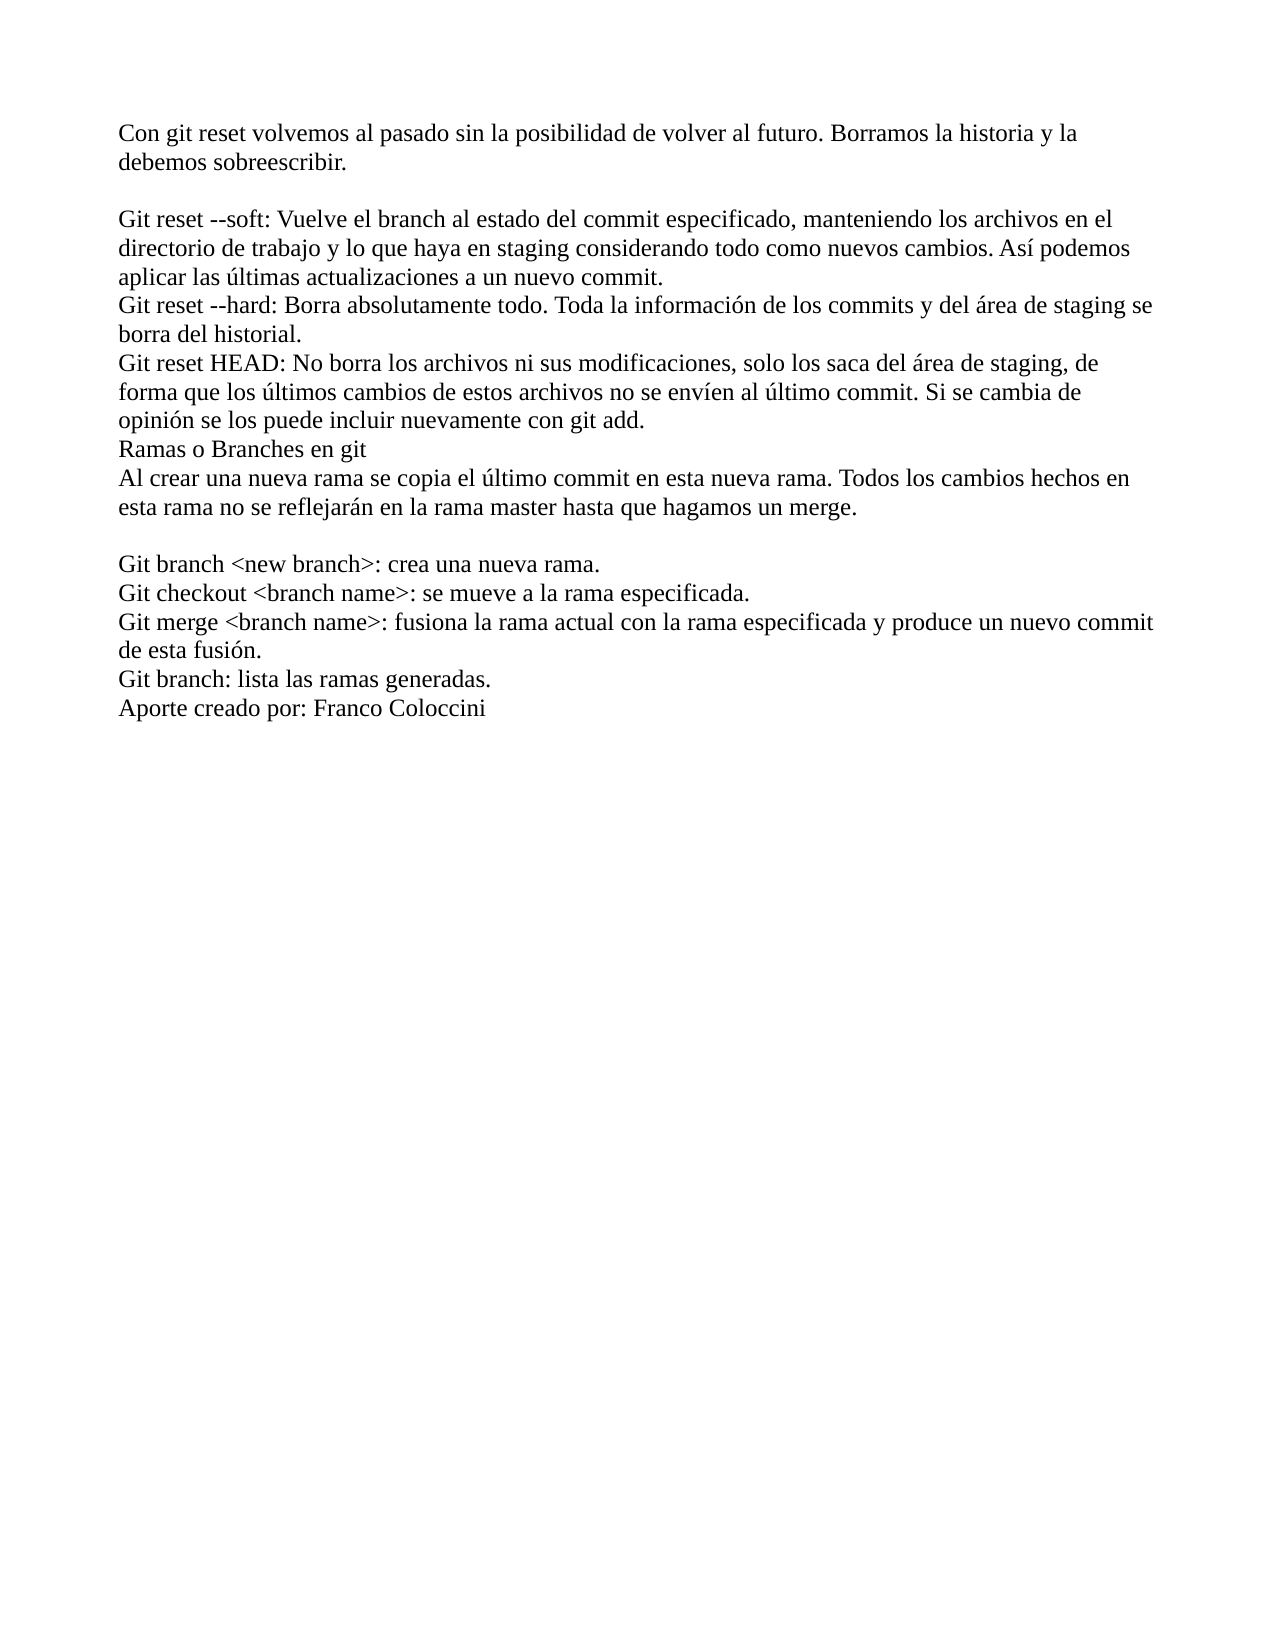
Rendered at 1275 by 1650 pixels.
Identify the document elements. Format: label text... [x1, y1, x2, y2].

text Git reset --soft: Vuelve el branch al estado del commit especificado, manteniendo los archivos en el directorio de trabajo y lo que haya en staging considerando todo como nuevos cambios. Así podemos aplicar las últimas actualizaciones a un nuevo commit. [118, 204, 1157, 291]
text Git merge <branch name>: fusiona la rama actual con la rama especificada y produce un nuevo commit de esta fusión. [118, 607, 1157, 664]
text Git reset HEAD: No borra los archivos ni sus modificaciones, solo los saca del área de staging, de forma que los últimos cambios de estos archivos no se envíen al último commit. Si se cambia de opinión se los puede incluir nuevamente con git add. [118, 348, 1157, 434]
text Git branch <new branch>: crea una nueva rama. [118, 549, 1157, 578]
text Git branch: lista las ramas generadas. [118, 664, 1157, 693]
text Aporte creado por: Franco Coloccini [118, 693, 1157, 722]
text Al crear una nueva rama se copia el último commit en esta nueva rama. Todos los cambios hechos en esta rama no se reflejarán en la rama master hasta que hagamos un merge. [118, 463, 1157, 521]
text Con git reset volvemos al pasado sin la posibilidad de volver al futuro. Borramos la historia y la debemos sobreescribir. [118, 118, 1157, 176]
text Git checkout <branch name>: se mueve a la rama especificada. [118, 578, 1157, 607]
text Ramas o Branches en git [118, 434, 1157, 463]
text Git reset --hard: Borra absolutamente todo. Toda la información de los commits y del área de staging se borra del historial. [118, 291, 1157, 348]
